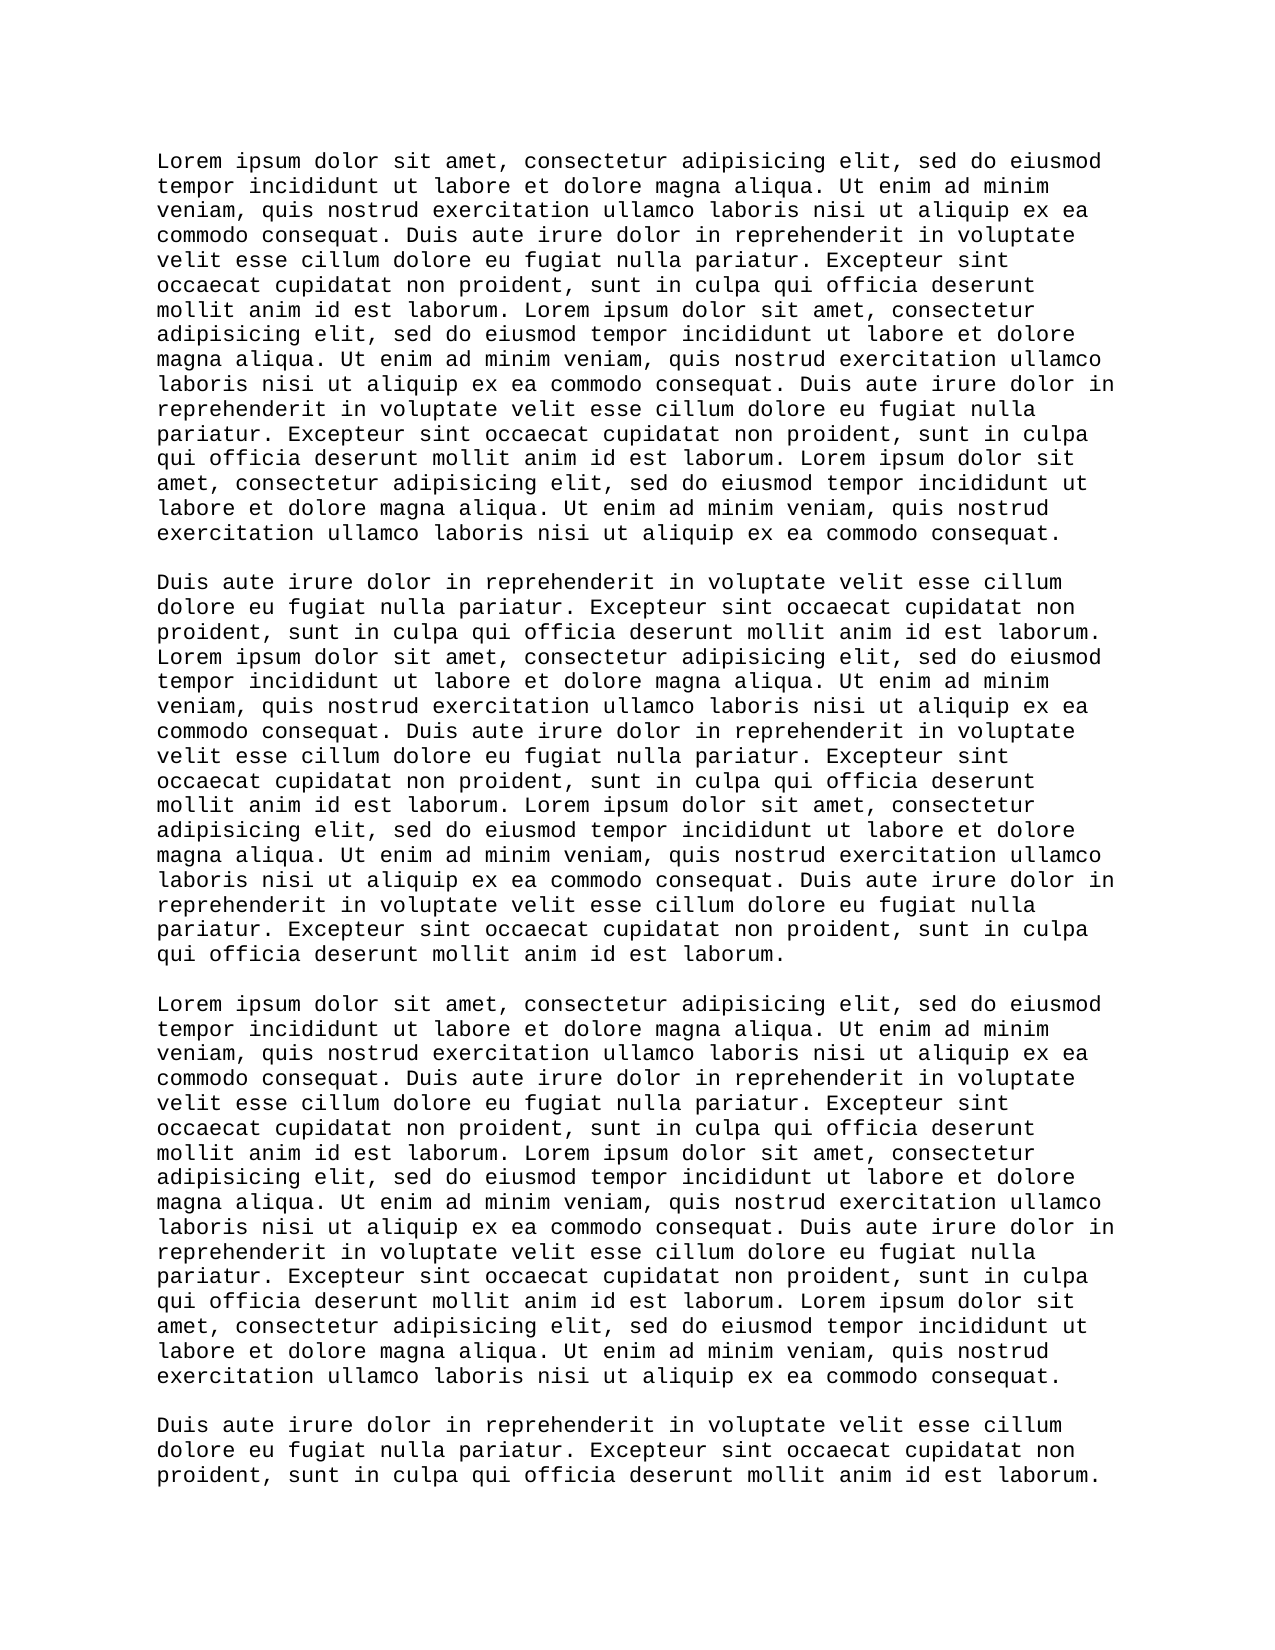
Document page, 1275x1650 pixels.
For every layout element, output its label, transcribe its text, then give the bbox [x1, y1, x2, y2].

text Duis aute irure dolor in reprehenderit in voluptate velit esse cillum dolore eu fugiat nulla pariatur. Excepteur sint occaecat cupidatat non proident, sunt in culpa qui officia deserunt mollit anim id est laborum. [156, 1414, 1118, 1489]
text Lorem ipsum dolor sit amet, consectetur adipisicing elit, sed do eiusmod tempor incididunt ut labore et dolore magna aliqua. Ut enim ad minim veniam, quis nostrud exercitation ullamco laboris nisi ut aliquip ex ea commodo consequat. Duis aute irure dolor in reprehenderit in voluptate velit esse cillum dolore eu fugiat nulla pariatur. Excepteur sint occaecat cupidatat non proident, sunt in culpa qui officia deserunt mollit anim id est laborum. Lorem ipsum dolor sit amet, consectetur adipisicing elit, sed do eiusmod tempor incididunt ut labore et dolore magna aliqua. Ut enim ad minim veniam, quis nostrud exercitation ullamco laboris nisi ut aliquip ex ea commodo consequat. Duis aute irure dolor in reprehenderit in voluptate velit esse cillum dolore eu fugiat nulla pariatur. Excepteur sint occaecat cupidatat non proident, sunt in culpa qui officia deserunt mollit anim id est laborum. Lorem ipsum dolor sit amet, consectetur adipisicing elit, sed do eiusmod tempor incididunt ut labore et dolore magna aliqua. Ut enim ad minim veniam, quis nostrud exercitation ullamco laboris nisi ut aliquip ex ea commodo consequat. [156, 150, 1118, 547]
text Duis aute irure dolor in reprehenderit in voluptate velit esse cillum dolore eu fugiat nulla pariatur. Excepteur sint occaecat cupidatat non proident, sunt in culpa qui officia deserunt mollit anim id est laborum. Lorem ipsum dolor sit amet, consectetur adipisicing elit, sed do eiusmod tempor incididunt ut labore et dolore magna aliqua. Ut enim ad minim veniam, quis nostrud exercitation ullamco laboris nisi ut aliquip ex ea commodo consequat. Duis aute irure dolor in reprehenderit in voluptate velit esse cillum dolore eu fugiat nulla pariatur. Excepteur sint occaecat cupidatat non proident, sunt in culpa qui officia deserunt mollit anim id est laborum. Lorem ipsum dolor sit amet, consectetur adipisicing elit, sed do eiusmod tempor incididunt ut labore et dolore magna aliqua. Ut enim ad minim veniam, quis nostrud exercitation ullamco laboris nisi ut aliquip ex ea commodo consequat. Duis aute irure dolor in reprehenderit in voluptate velit esse cillum dolore eu fugiat nulla pariatur. Excepteur sint occaecat cupidatat non proident, sunt in culpa qui officia deserunt mollit anim id est laborum. [156, 571, 1118, 968]
text Lorem ipsum dolor sit amet, consectetur adipisicing elit, sed do eiusmod tempor incididunt ut labore et dolore magna aliqua. Ut enim ad minim veniam, quis nostrud exercitation ullamco laboris nisi ut aliquip ex ea commodo consequat. Duis aute irure dolor in reprehenderit in voluptate velit esse cillum dolore eu fugiat nulla pariatur. Excepteur sint occaecat cupidatat non proident, sunt in culpa qui officia deserunt mollit anim id est laborum. Lorem ipsum dolor sit amet, consectetur adipisicing elit, sed do eiusmod tempor incididunt ut labore et dolore magna aliqua. Ut enim ad minim veniam, quis nostrud exercitation ullamco laboris nisi ut aliquip ex ea commodo consequat. Duis aute irure dolor in reprehenderit in voluptate velit esse cillum dolore eu fugiat nulla pariatur. Excepteur sint occaecat cupidatat non proident, sunt in culpa qui officia deserunt mollit anim id est laborum. Lorem ipsum dolor sit amet, consectetur adipisicing elit, sed do eiusmod tempor incididunt ut labore et dolore magna aliqua. Ut enim ad minim veniam, quis nostrud exercitation ullamco laboris nisi ut aliquip ex ea commodo consequat. [156, 993, 1118, 1389]
